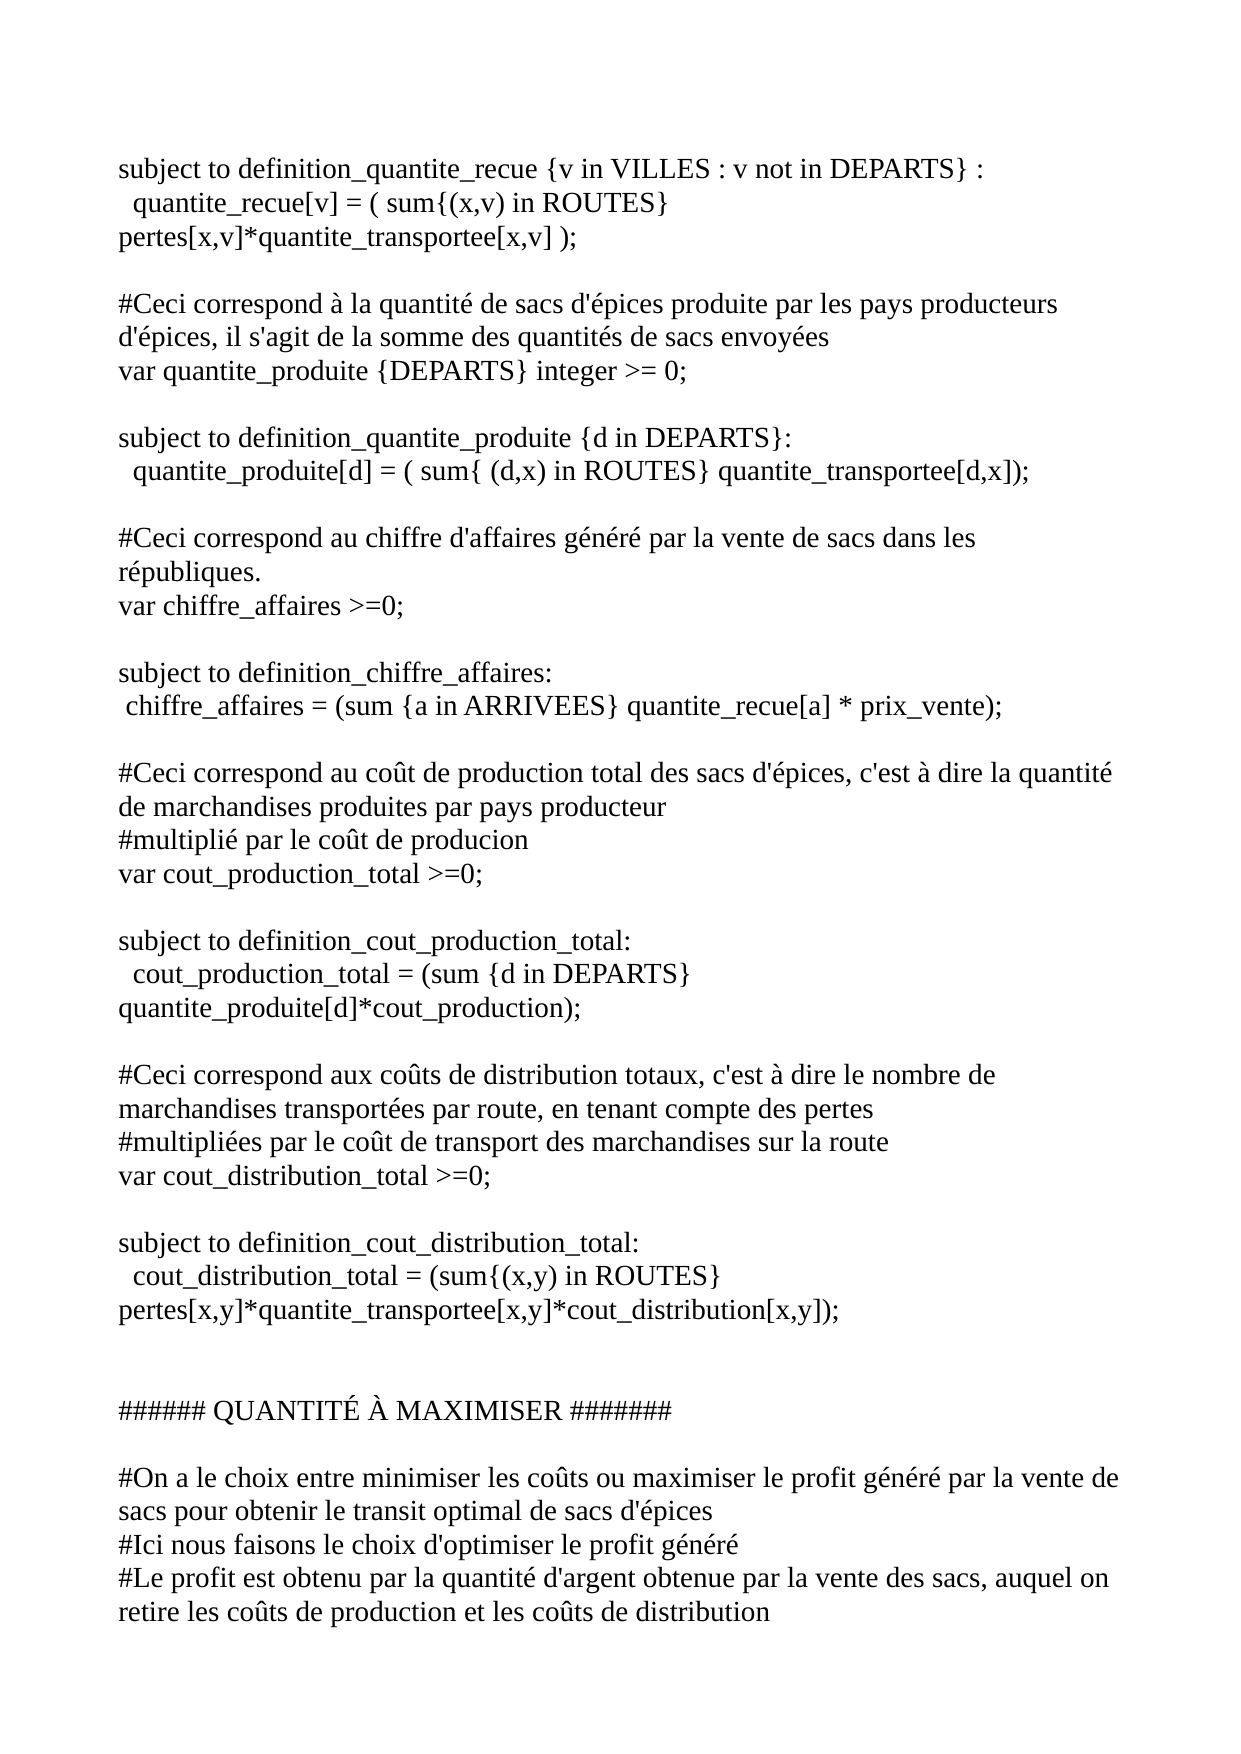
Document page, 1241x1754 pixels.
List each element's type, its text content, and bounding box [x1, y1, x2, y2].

text ###### QUANTITÉ À MAXIMISER ####### [118, 1393, 1122, 1426]
text #Ceci correspond aux coûts de distribution totaux, c'est à dire le nombre de marchandises transportées par route, en tenant compte des pertes [118, 1057, 1122, 1124]
text cout_distribution_total = (sum{(x,y) in ROUTES} pertes[x,y]*quantite_transportee[x,y]*cout_distribution[x,y]); [118, 1258, 1122, 1326]
text subject to definition_cout_distribution_total: [118, 1225, 1122, 1258]
text quantite_produite[d] = ( sum{ (d,x) in ROUTES} quantite_transportee[d,x]); [118, 453, 1122, 487]
text var cout_distribution_total >=0; [118, 1158, 1122, 1191]
text #multipliées par le coût de transport des marchandises sur la route [118, 1124, 1122, 1158]
text #Ceci correspond à la quantité de sacs d'épices produite par les pays producteurs d'épices, il s'agit de la somme des quantités de sacs envoyées [118, 286, 1122, 353]
text #Ici nous faisons le choix d'optimiser le profit généré [118, 1527, 1122, 1560]
text subject to definition_chiffre_affaires: [118, 655, 1122, 688]
text quantite_recue[v] = ( sum{(x,v) in ROUTES} pertes[x,v]*quantite_transportee[x,v] ); [118, 185, 1122, 252]
text chiffre_affaires = (sum {a in ARRIVEES} quantite_recue[a] * prix_vente); [118, 688, 1122, 722]
text #Ceci correspond au coût de production total des sacs d'épices, c'est à dire la quantité de marchandises produites par pays producteur [118, 755, 1122, 822]
text cout_production_total = (sum {d in DEPARTS} quantite_produite[d]*cout_production); [118, 957, 1122, 1024]
text var chiffre_affaires >=0; [118, 588, 1122, 621]
text #multiplié par le coût de producion [118, 822, 1122, 856]
text subject to definition_quantite_recue {v in VILLES : v not in DEPARTS} : [118, 152, 1122, 185]
text var quantite_produite {DEPARTS} integer >= 0; [118, 353, 1122, 386]
text #On a le choix entre minimiser les coûts ou maximiser le profit généré par la vente de sacs pour obtenir le transit optimal de sacs d'épices [118, 1460, 1122, 1527]
text #Le profit est obtenu par la quantité d'argent obtenue par la vente des sacs, auquel on retire les coûts de production et les coûts de distribution [118, 1560, 1122, 1627]
text subject to definition_quantite_produite {d in DEPARTS}: [118, 420, 1122, 453]
text #Ceci correspond au chiffre d'affaires généré par la vente de sacs dans les républiques. [118, 521, 1122, 588]
text var cout_production_total >=0; [118, 856, 1122, 889]
text subject to definition_cout_production_total: [118, 923, 1122, 957]
